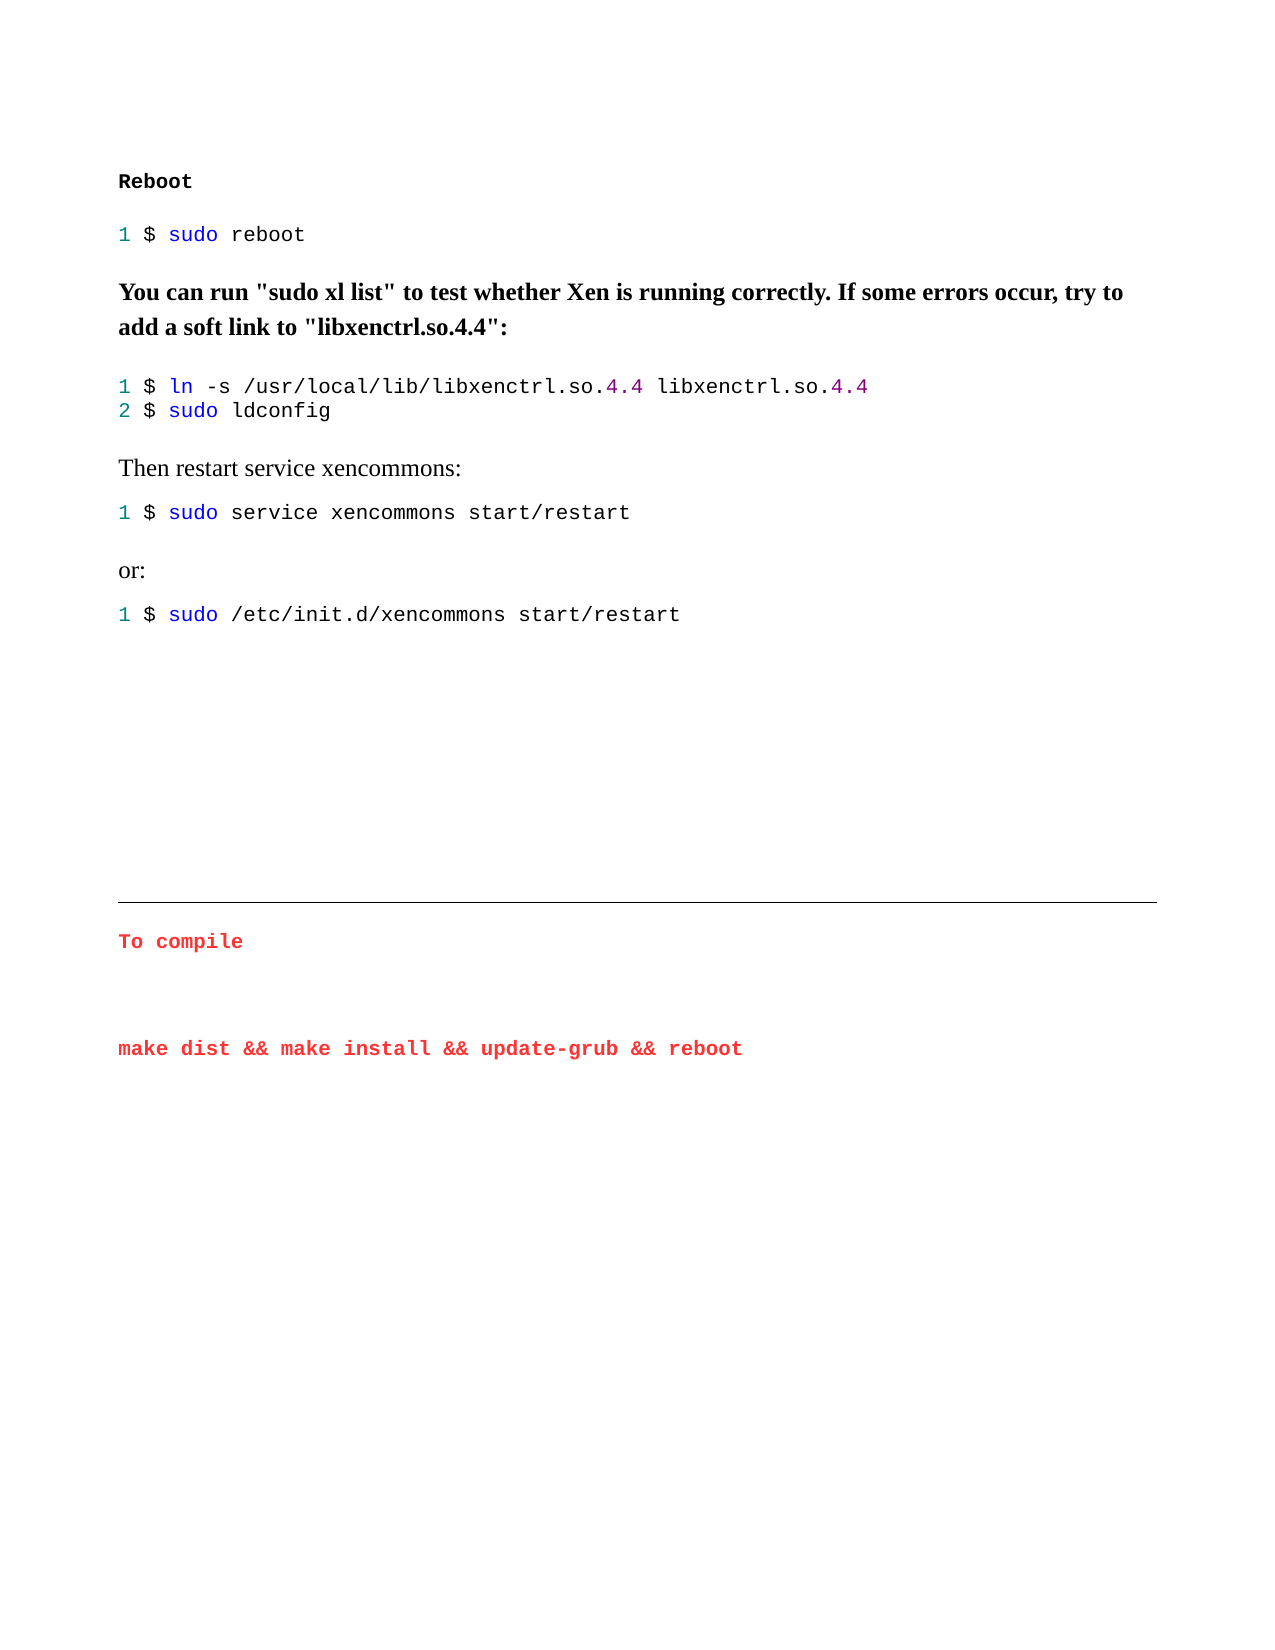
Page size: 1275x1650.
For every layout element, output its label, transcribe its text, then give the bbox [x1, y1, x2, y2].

text make dist && make install && update-grub && reboot [118, 1038, 1157, 1061]
text 2 $ sudo ldconfig [118, 399, 1157, 423]
text 1 $ ln -s /usr/local/lib/libxenctrl.so.4.4 libxenctrl.so.4.4 [118, 376, 1157, 399]
text To compile [118, 932, 1157, 955]
text Then restart service xencommons: [118, 453, 1157, 481]
text 1 $ sudo reboot [118, 224, 1157, 248]
text 1 $ sudo service xencommons start/restart [118, 502, 1157, 525]
text 1 $ sudo /etc/init.d/xencommons start/restart [118, 604, 1157, 628]
text or: [118, 555, 1157, 584]
text You can run "sudo xl list" to test whether Xen is running correctly. If some errors occur, try to add a soft link to "libxenctrl.so.4.4": [118, 277, 1157, 341]
text Reboot [118, 171, 1157, 195]
